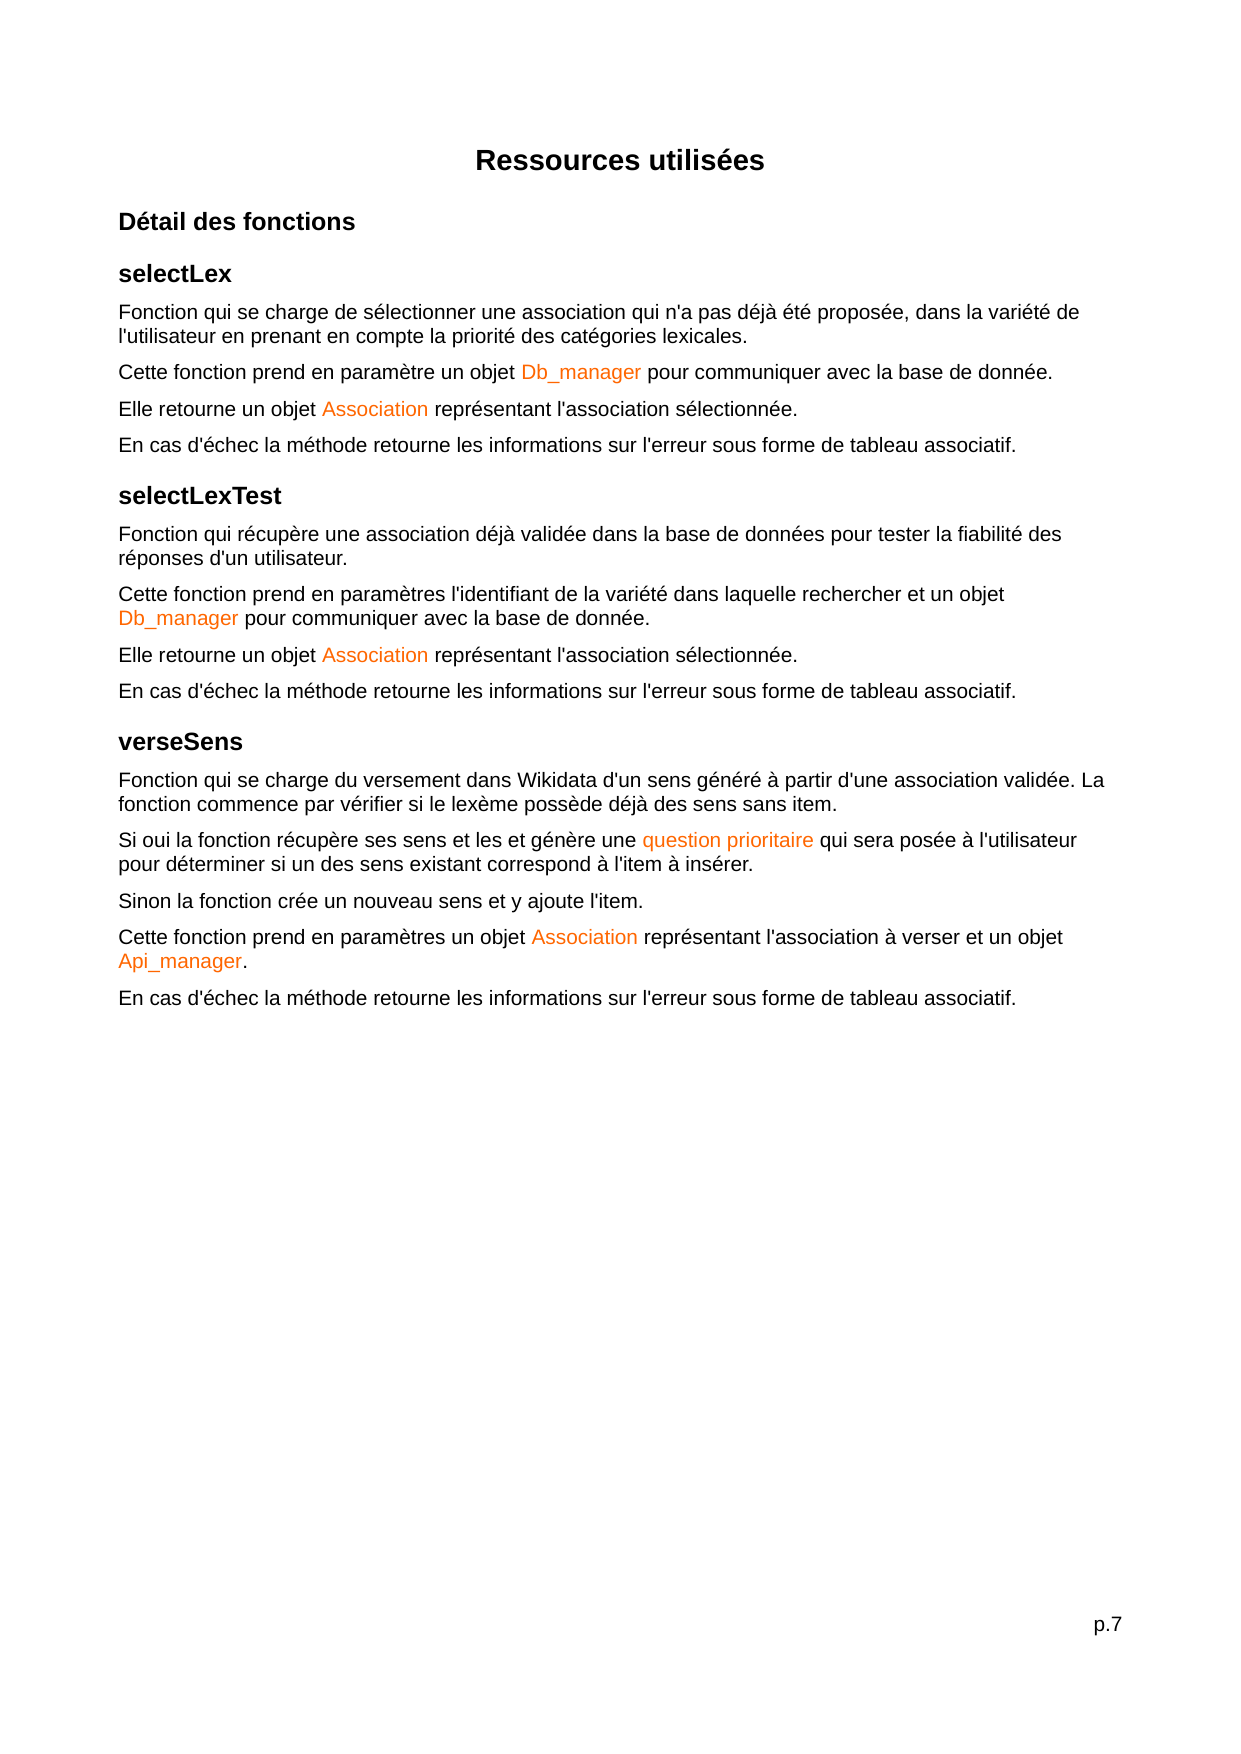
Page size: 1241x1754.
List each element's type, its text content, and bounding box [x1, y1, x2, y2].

text En cas d'échec la méthode retourne les informations sur l'erreur sous forme de tableau associatif. [118, 433, 1122, 457]
text Elle retourne un objet Association représentant l'association sélectionnée. [118, 397, 1122, 421]
subtitle Ressources utilisées [118, 143, 1122, 177]
subtitle Détail des fonctions [118, 207, 1122, 236]
text Cette fonction prend en paramètres l'identifiant de la variété dans laquelle rechercher et un objet Db_manager pour communiquer avec la base de donnée. [118, 582, 1122, 630]
text Cette fonction prend en paramètres un objet Association représentant l'association à verser et un objet Api_manager. [118, 925, 1122, 973]
subtitle selectLexTest [118, 481, 1122, 510]
subtitle verseSens [118, 727, 1122, 756]
text Fonction qui se charge du versement dans Wikidata d'un sens généré à partir d'une association validée. La fonction commence par vérifier si le lexème possède déjà des sens sans item. [118, 768, 1122, 816]
text En cas d'échec la méthode retourne les informations sur l'erreur sous forme de tableau associatif. [118, 679, 1122, 703]
text Elle retourne un objet Association représentant l'association sélectionnée. [118, 643, 1122, 667]
text Fonction qui récupère une association déjà validée dans la base de données pour tester la fiabilité des réponses d'un utilisateur. [118, 522, 1122, 570]
text Sinon la fonction crée un nouveau sens et y ajoute l'item. [118, 889, 1122, 913]
text Cette fonction prend en paramètre un objet Db_manager pour communiquer avec la base de donnée. [118, 360, 1122, 384]
text Si oui la fonction récupère ses sens et les et génère une question prioritaire qui sera posée à l'utilisateur pour déterminer si un des sens existant correspond à l'item à insérer. [118, 828, 1122, 876]
text En cas d'échec la méthode retourne les informations sur l'erreur sous forme de tableau associatif. [118, 986, 1122, 1009]
text Fonction qui se charge de sélectionner une association qui n'a pas déjà été proposée, dans la variété de l'utilisateur en prenant en compte la priorité des catégories lexicales. [118, 300, 1122, 348]
subtitle selectLex [118, 259, 1122, 288]
